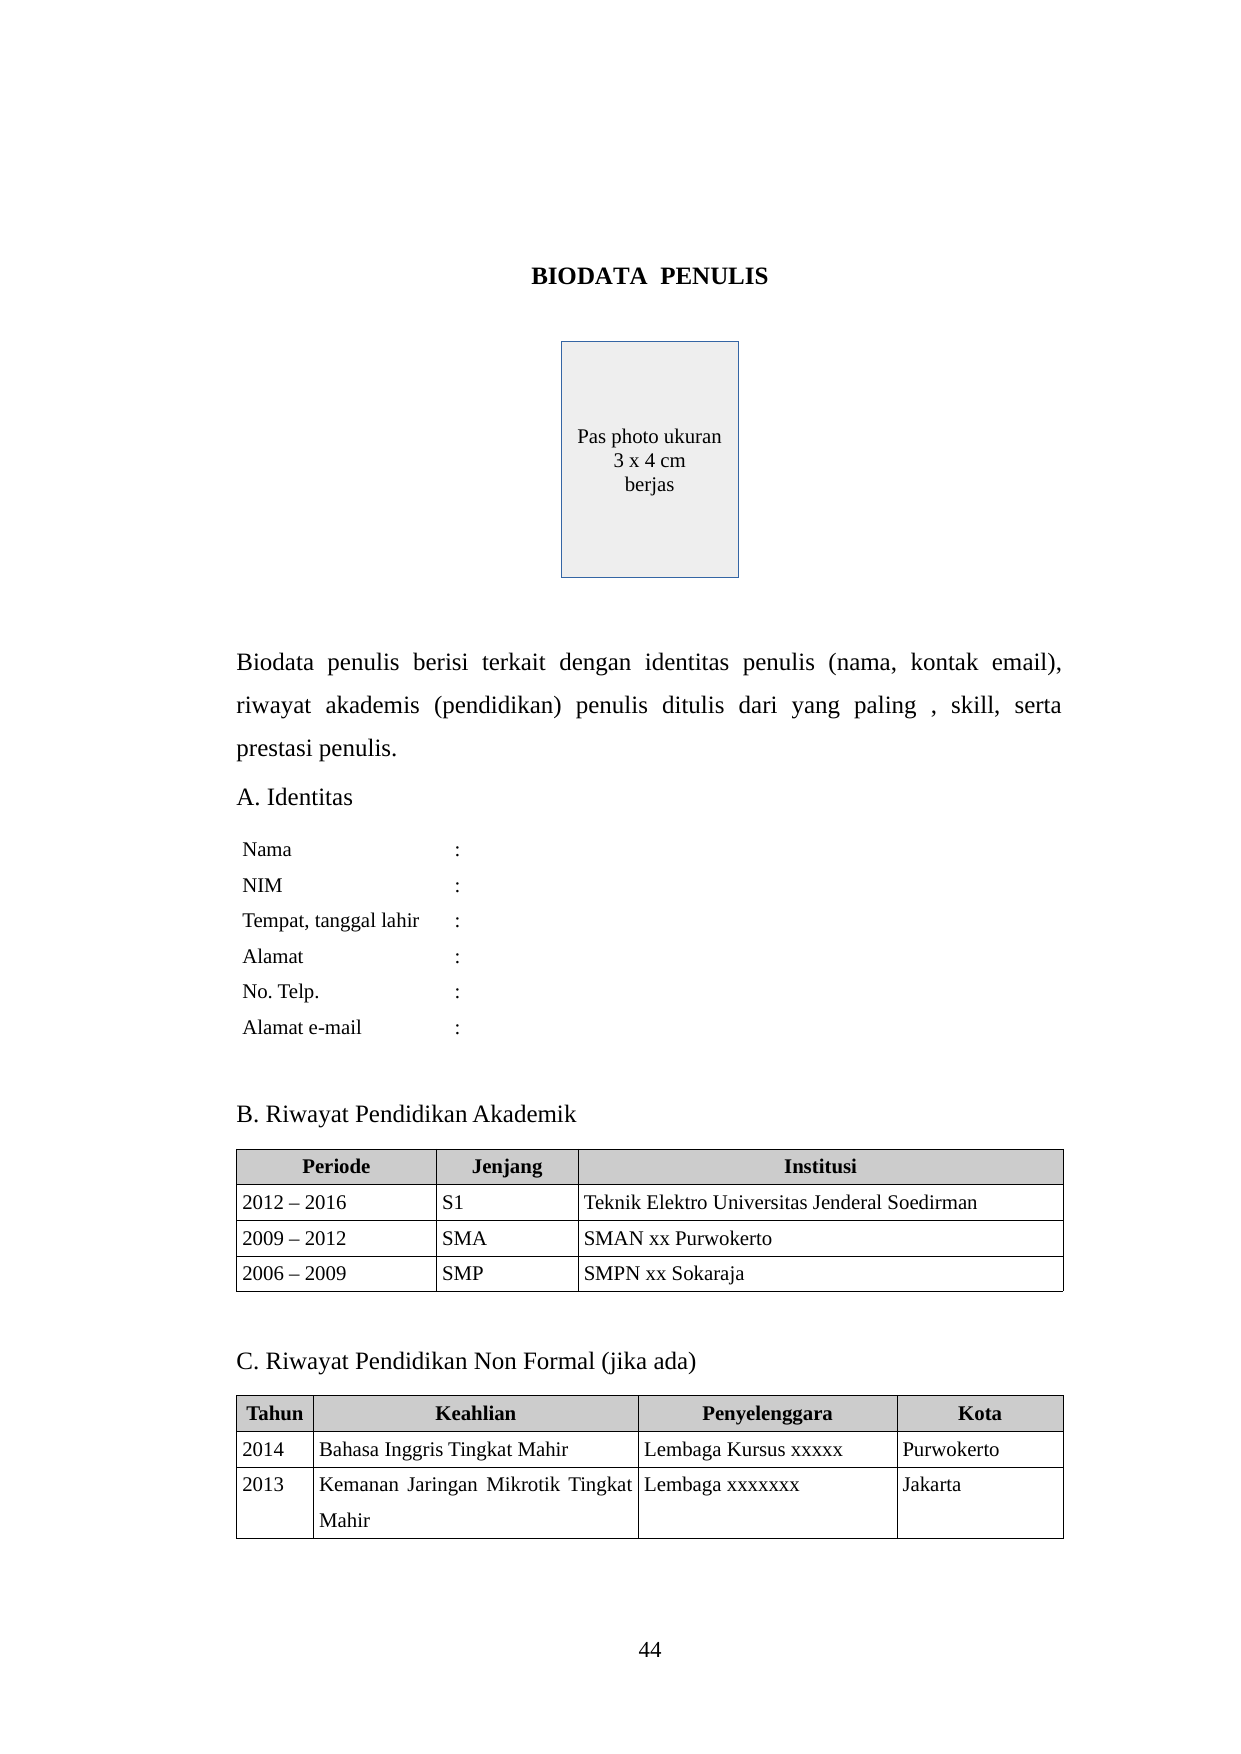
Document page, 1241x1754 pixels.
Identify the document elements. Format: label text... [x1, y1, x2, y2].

table_cell NIM [236, 867, 449, 902]
table_cell No. Telp. [236, 974, 449, 1009]
table_cell [478, 974, 1063, 1009]
table_cell 2012 – 2016 [237, 1185, 436, 1220]
table_header Tahun [237, 1396, 313, 1431]
table_cell 2013 [237, 1468, 313, 1538]
table_cell Purwokerto [898, 1432, 1063, 1467]
text A. Identitas [236, 782, 1063, 811]
table_header : [449, 831, 478, 867]
table_cell Bahasa Inggris Tingkat Mahir [314, 1432, 638, 1467]
table_cell SMA [437, 1221, 578, 1256]
table_cell [478, 938, 1063, 973]
table_cell 2006 – 2009 [237, 1257, 436, 1291]
text Biodata penulis berisi terkait dengan identitas penulis (nama, kontak email), riwayat akademis (pendidikan) penulis ditulis dari yang paling , skill, serta prestasi penulis. [236, 647, 1063, 762]
table_header [478, 831, 1063, 867]
table_cell Lembaga xxxxxxx [639, 1468, 897, 1538]
table_cell Jakarta [898, 1468, 1063, 1538]
table_cell Alamat [236, 938, 449, 973]
table_cell Kemanan Jaringan Mikrotik Tingkat Mahir [314, 1468, 638, 1538]
table_cell : [449, 867, 478, 902]
table_header Penyelenggara [639, 1396, 897, 1431]
table_cell S1 [437, 1185, 578, 1220]
table_cell : [449, 938, 478, 973]
text C. Riwayat Pendidikan Non Formal (jika ada) [236, 1346, 1063, 1375]
subtitle BIODATA PENULIS [236, 261, 1063, 290]
table_cell Alamat e-mail [236, 1009, 449, 1044]
table_cell Teknik Elektro Universitas Jenderal Soedirman [579, 1185, 1063, 1220]
table_cell 2009 – 2012 [237, 1221, 436, 1256]
table_header Institusi [579, 1150, 1063, 1184]
table_cell : [449, 903, 478, 938]
table_cell [478, 903, 1063, 938]
table_cell [478, 1009, 1063, 1044]
table_header Periode [237, 1150, 436, 1184]
table_cell 2014 [237, 1432, 313, 1467]
table_cell : [449, 1009, 478, 1044]
table_cell SMAN xx Purwokerto [579, 1221, 1063, 1256]
text B. Riwayat Pendidikan Akademik [236, 1099, 1063, 1128]
table_cell : [449, 974, 478, 1009]
table_header Nama [236, 831, 449, 867]
table_cell SMP [437, 1257, 578, 1291]
table_cell SMPN xx Sokaraja [579, 1257, 1063, 1291]
table_header Jenjang [437, 1150, 578, 1184]
table_cell Lembaga Kursus xxxxx [639, 1432, 897, 1467]
table_header Kota [898, 1396, 1063, 1431]
table_header Keahlian [314, 1396, 638, 1431]
table_cell Tempat, tanggal lahir [236, 903, 449, 938]
table_cell [478, 867, 1063, 902]
